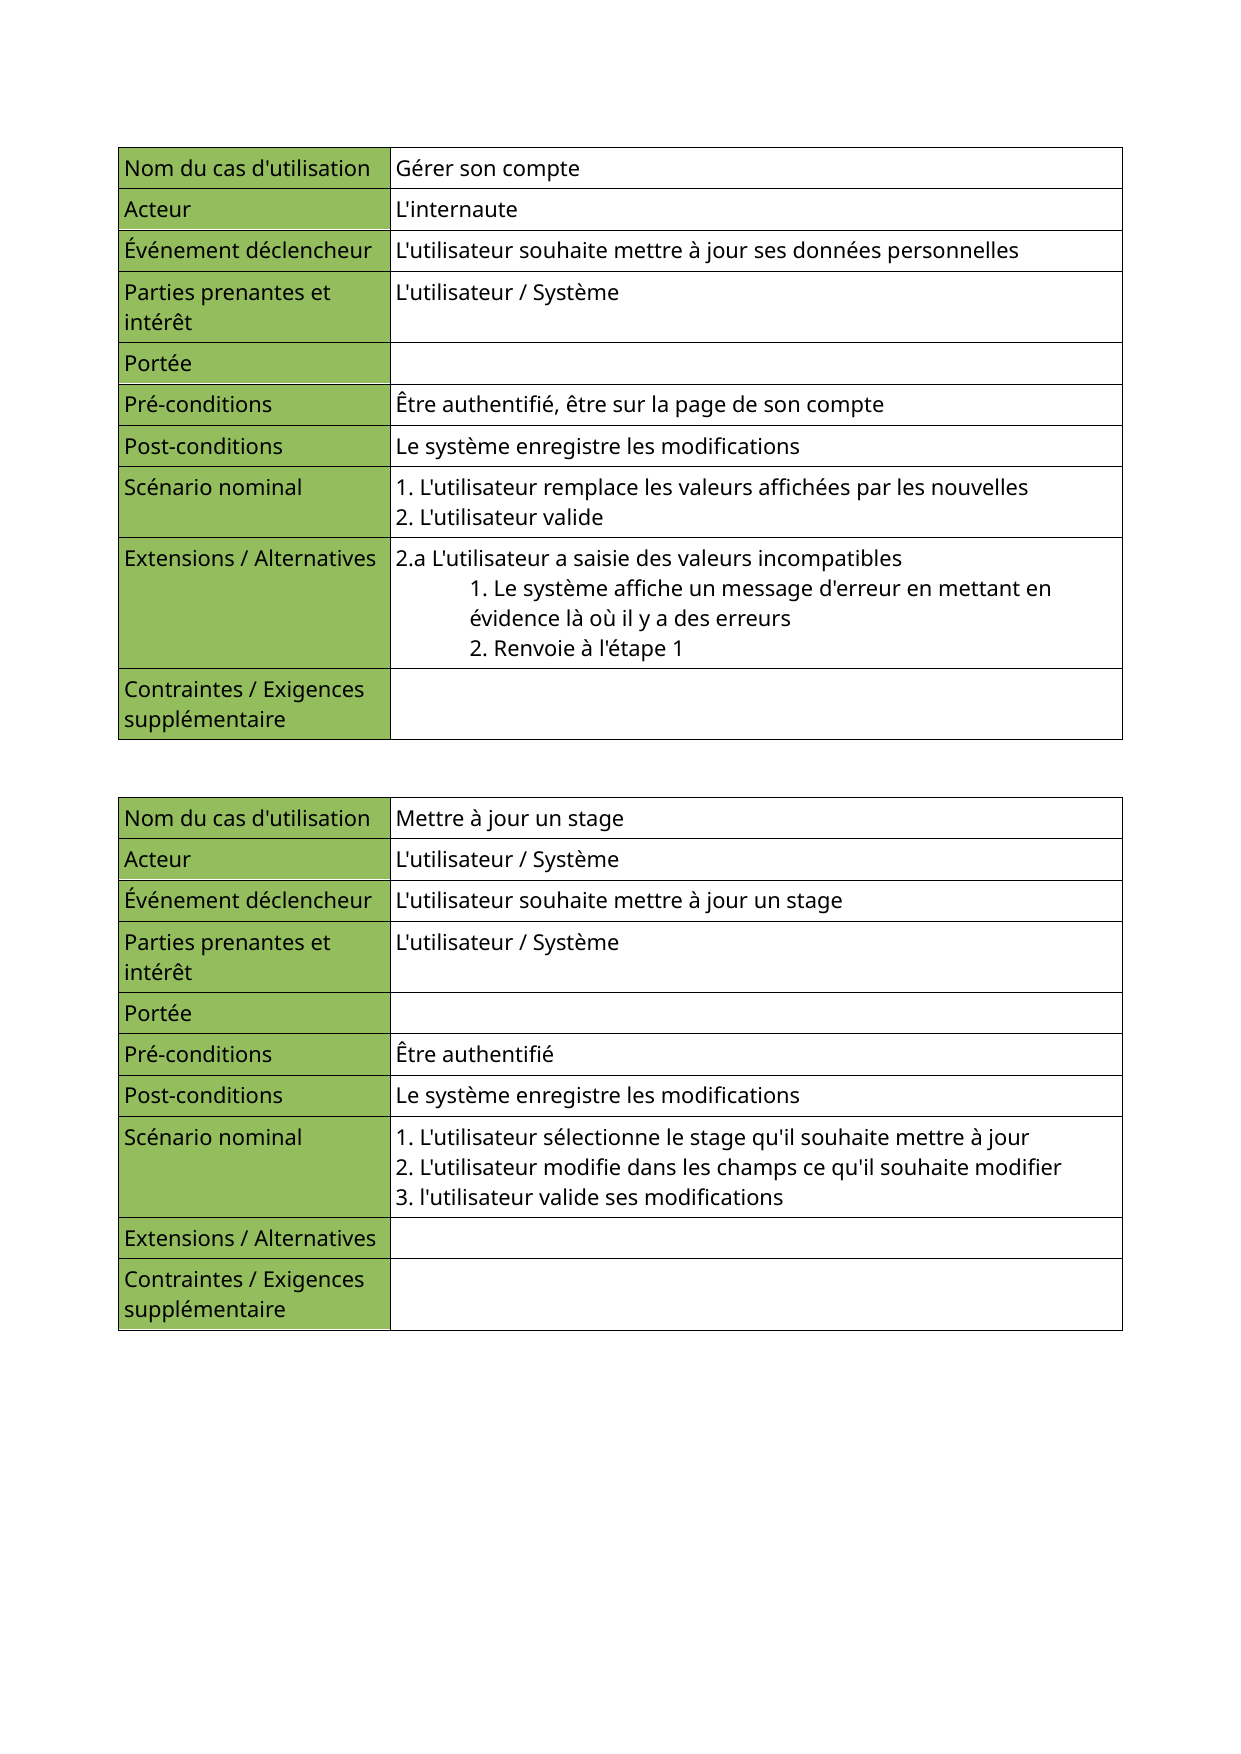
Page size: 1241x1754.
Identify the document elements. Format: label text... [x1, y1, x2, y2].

table_cell Événement déclencheur [119, 881, 390, 921]
table_header Nom du cas d'utilisation [119, 148, 390, 188]
table_cell Pré-conditions [119, 385, 390, 425]
table_cell Portée [119, 993, 390, 1033]
table_cell Extensions / Alternatives [119, 538, 390, 668]
table_cell Parties prenantes et intérêt [119, 272, 390, 342]
table_cell Le système enregistre les modifications [391, 1076, 1122, 1116]
table_cell 1. L'utilisateur sélectionne le stage qu'il souhaite mettre à jour 2. L'utilisateur modifie dans les champs ce qu'il souhaite modifier 3. l'utilisateur valide ses modifications [391, 1117, 1122, 1217]
table_cell Acteur [119, 189, 390, 229]
table_header Mettre à jour un stage [391, 798, 1122, 838]
table_cell [391, 993, 1122, 1033]
table_cell L'utilisateur / Système [391, 272, 1122, 342]
table_cell Être authentifié [391, 1034, 1122, 1075]
table_cell [391, 1218, 1122, 1258]
table_cell 1. L'utilisateur remplace les valeurs affichées par les nouvelles 2. L'utilisateur valide [391, 467, 1122, 537]
table_cell Contraintes / Exigences supplémentaire [119, 669, 390, 739]
table_cell L'internaute [391, 189, 1122, 229]
table_cell L'utilisateur / Système [391, 839, 1122, 879]
table_cell Extensions / Alternatives [119, 1218, 390, 1258]
table_cell L'utilisateur souhaite mettre à jour ses données personnelles [391, 231, 1122, 271]
table_cell [391, 343, 1122, 383]
table_cell Scénario nominal [119, 467, 390, 537]
table_cell L'utilisateur / Système [391, 922, 1122, 992]
table_header Gérer son compte [391, 148, 1122, 188]
table_cell Parties prenantes et intérêt [119, 922, 390, 992]
table_cell [391, 1259, 1122, 1329]
table_cell 2.a L'utilisateur a saisie des valeurs incompatibles 1. Le système affiche un message d'erreur en mettant en évidence là où il y a des erreurs 2. Renvoie à l'étape 1 [391, 538, 1122, 668]
table_cell Acteur [119, 839, 390, 879]
table_cell Événement déclencheur [119, 231, 390, 271]
table_cell Pré-conditions [119, 1034, 390, 1075]
table_cell Post-conditions [119, 1076, 390, 1116]
table_cell Le système enregistre les modifications [391, 426, 1122, 466]
table_cell Portée [119, 343, 390, 383]
table_cell Post-conditions [119, 426, 390, 466]
table_header Nom du cas d'utilisation [119, 798, 390, 838]
table_cell Être authentifié, être sur la page de son compte [391, 385, 1122, 425]
table_cell [391, 669, 1122, 739]
table_cell L'utilisateur souhaite mettre à jour un stage [391, 881, 1122, 921]
table_cell Contraintes / Exigences supplémentaire [119, 1259, 390, 1329]
table_cell Scénario nominal [119, 1117, 390, 1217]
